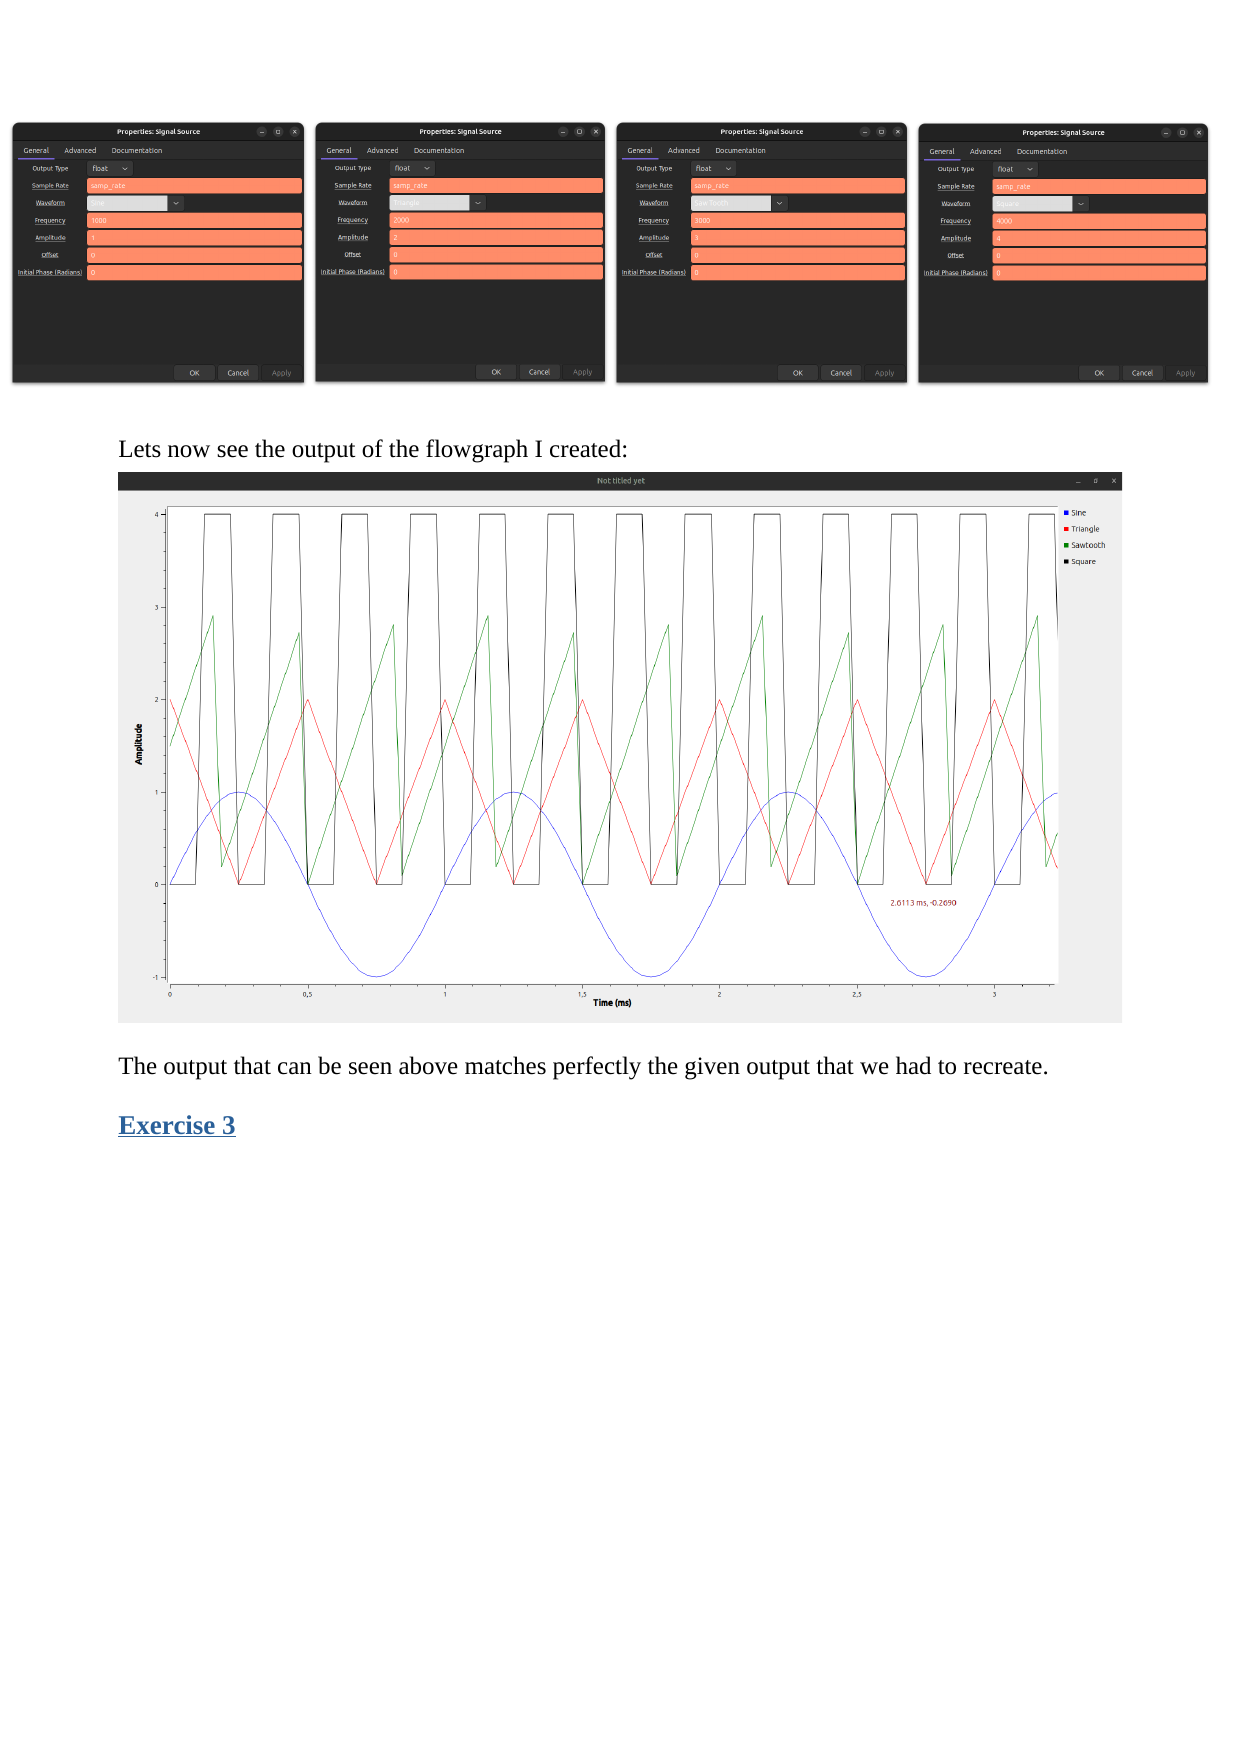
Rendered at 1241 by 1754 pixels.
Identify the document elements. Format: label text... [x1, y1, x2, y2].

text Lets now see the output of the flowgraph I created: [118, 434, 1122, 463]
text The output that can be seen above matches perfectly the given output that we had to recreate. [118, 1051, 1122, 1080]
picture [118, 472, 1123, 1023]
picture [6, 117, 1214, 390]
text Exercise 3 [118, 1109, 1122, 1140]
